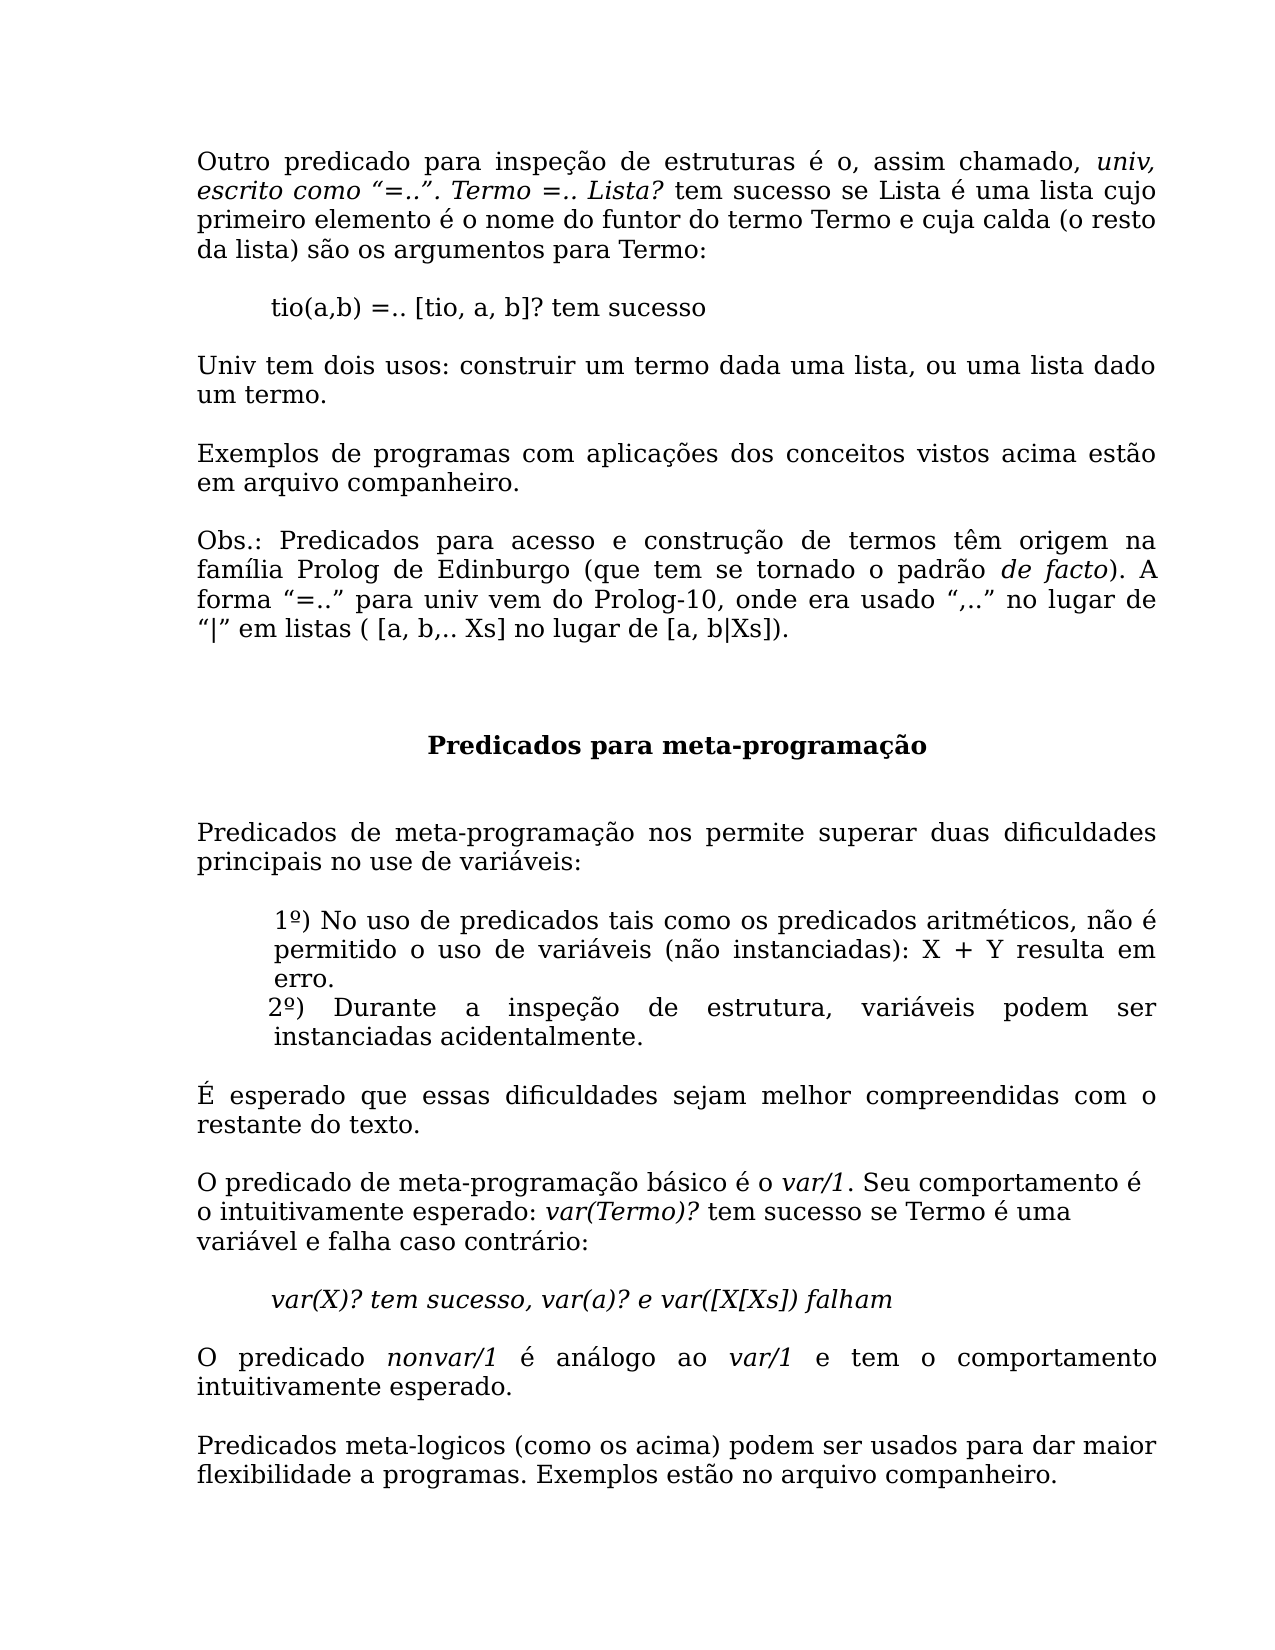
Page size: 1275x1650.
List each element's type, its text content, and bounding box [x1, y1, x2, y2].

text Exemplos de programas com aplicações dos conceitos vistos acima estão em arquivo companheiro. [197, 439, 1158, 497]
text O predicado de meta-programação básico é o var/1. Seu comportamento é o intuitivamente esperado: var(Termo)? tem sucesso se Termo é uma variável e falha caso contrário: [197, 1168, 1158, 1256]
text Predicados meta-logicos (como os acima) podem ser usados para dar maior flexibilidade a programas. Exemplos estão no arquivo companheiro. [197, 1431, 1158, 1489]
text Univ tem dois usos: construir um termo dada uma lista, ou uma lista dado um termo. [197, 351, 1158, 410]
text var(X)? tem sucesso, var(a)? e var([X[Xs]) falham [197, 1285, 1158, 1314]
text O predicado nonvar/1 é análogo ao var/1 e tem o comportamento intuitivamente esperado. [197, 1343, 1158, 1402]
text Predicados para meta-programação [197, 731, 1158, 760]
text tio(a,b) =.. [tio, a, b]? tem sucesso [197, 293, 1158, 322]
text É esperado que essas dificuldades sejam melhor compreendidas com o restante do texto. [197, 1081, 1158, 1139]
text Obs.: Predicados para acesso e construção de termos têm origem na família Prolog de Edinburgo (que tem se tornado o padrão de facto). A forma “=..” para univ vem do Prolog-10, onde era usado “,..” no lugar de “|” em listas ( [a, b,.. Xs] no lugar de [a, b|Xs]). [197, 526, 1158, 643]
text 1º) No uso de predicados tais como os predicados aritméticos, não é permitido o uso de variáveis (não instanciadas): X + Y resulta em erro. [267, 906, 1158, 993]
text 2º) Durante a inspeção de estrutura, variáveis podem ser instanciadas acidentalmente. [267, 993, 1158, 1052]
text Outro predicado para inspeção de estruturas é o, assim chamado, univ, escrito como “=..”. Termo =.. Lista? tem sucesso se Lista é uma lista cujo primeiro elemento é o nome do funtor do termo Termo e cuja calda (o resto da lista) são os argumentos para Termo: [197, 147, 1158, 264]
text Predicados de meta-programação nos permite superar duas dificuldades principais no use de variáveis: [197, 818, 1158, 877]
